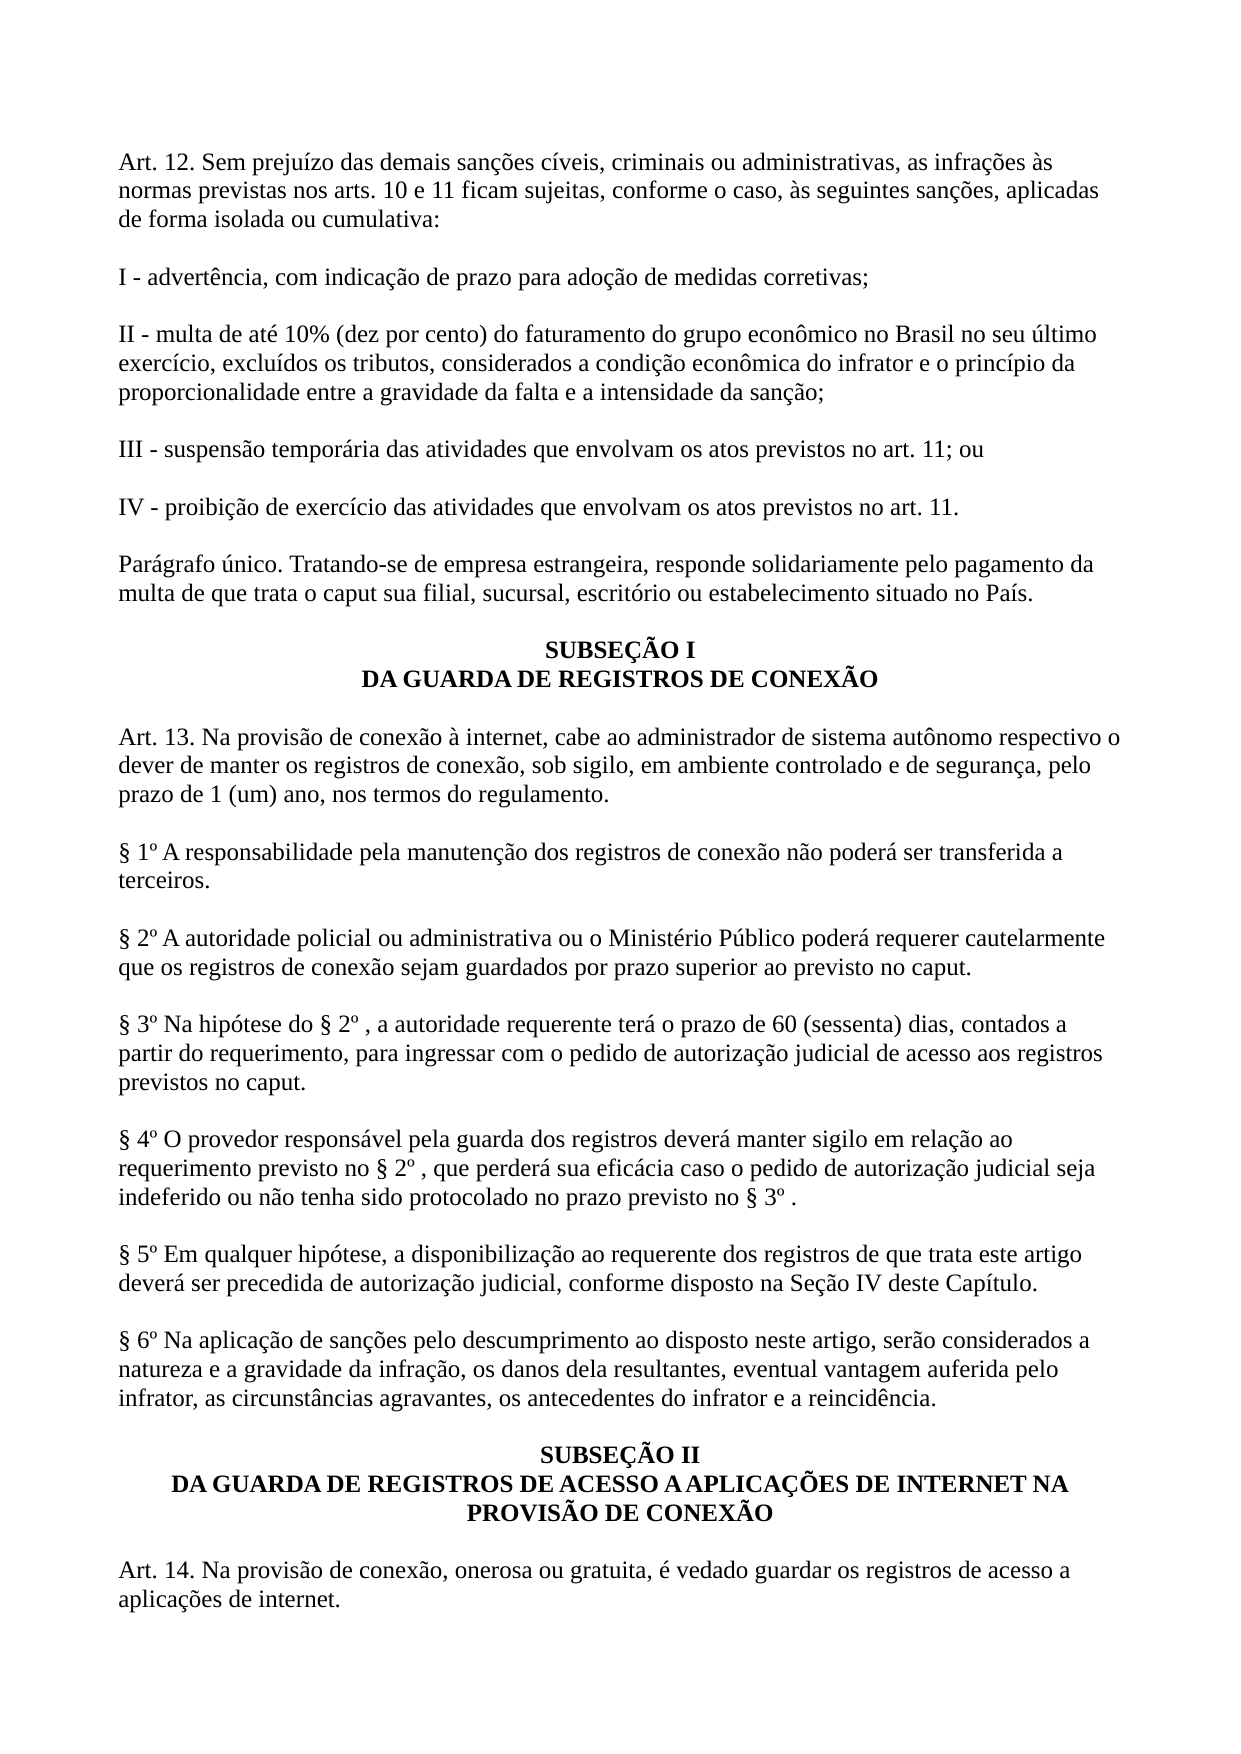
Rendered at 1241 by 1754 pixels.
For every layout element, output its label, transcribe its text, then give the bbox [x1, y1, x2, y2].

text SUBSEÇÃO I [118, 636, 1122, 664]
text Art. 13. Na provisão de conexão à internet, cabe ao administrador de sistema autônomo respectivo o dever de manter os registros de conexão, sob sigilo, em ambiente controlado e de segurança, pelo prazo de 1 (um) ano, nos termos do regulamento. [118, 722, 1122, 808]
text Parágrafo único. Tratando-se de empresa estrangeira, responde solidariamente pelo pagamento da multa de que trata o caput sua filial, sucursal, escritório ou estabelecimento situado no País. [118, 549, 1122, 607]
text § 5º Em qualquer hipótese, a disponibilização ao requerente dos registros de que trata este artigo deverá ser precedida de autorização judicial, conforme disposto na Seção IV deste Capítulo. [118, 1239, 1122, 1297]
text § 2º A autoridade policial ou administrativa ou o Ministério Público poderá requerer cautelarmente que os registros de conexão sejam guardados por prazo superior ao previsto no caput. [118, 923, 1122, 981]
text § 4º O provedor responsável pela guarda dos registros deverá manter sigilo em relação ao requerimento previsto no § 2º , que perderá sua eficácia caso o pedido de autorização judicial seja indeferido ou não tenha sido protocolado no prazo previsto no § 3º . [118, 1124, 1122, 1211]
text IV - proibição de exercício das atividades que envolvam os atos previstos no art. 11. [118, 492, 1122, 521]
text § 3º Na hipótese do § 2º , a autoridade requerente terá o prazo de 60 (sessenta) dias, contados a partir do requerimento, para ingressar com o pedido de autorização judicial de acesso aos registros previstos no caput. [118, 1009, 1122, 1096]
text Art. 14. Na provisão de conexão, onerosa ou gratuita, é vedado guardar os registros de acesso a aplicações de internet. [118, 1556, 1122, 1613]
text DA GUARDA DE REGISTROS DE ACESSO A APLICAÇÕES DE INTERNET NA PROVISÃO DE CONEXÃO [118, 1469, 1122, 1527]
text II - multa de até 10% (dez por cento) do faturamento do grupo econômico no Brasil no seu último exercício, excluídos os tributos, considerados a condição econômica do infrator e o princípio da proporcionalidade entre a gravidade da falta e a intensidade da sanção; [118, 319, 1122, 406]
text I - advertência, com indicação de prazo para adoção de medidas corretivas; [118, 262, 1122, 291]
text DA GUARDA DE REGISTROS DE CONEXÃO [118, 664, 1122, 693]
text § 6º Na aplicação de sanções pelo descumprimento ao disposto neste artigo, serão considerados a natureza e a gravidade da infração, os danos dela resultantes, eventual vantagem auferida pelo infrator, as circunstâncias agravantes, os antecedentes do infrator e a reincidência. [118, 1326, 1122, 1412]
text § 1º A responsabilidade pela manutenção dos registros de conexão não poderá ser transferida a terceiros. [118, 837, 1122, 894]
text III - suspensão temporária das atividades que envolvam os atos previstos no art. 11; ou [118, 434, 1122, 463]
text SUBSEÇÃO II [118, 1441, 1122, 1469]
text Art. 12. Sem prejuízo das demais sanções cíveis, criminais ou administrativas, as infrações às normas previstas nos arts. 10 e 11 ficam sujeitas, conforme o caso, às seguintes sanções, aplicadas de forma isolada ou cumulativa: [118, 147, 1122, 233]
